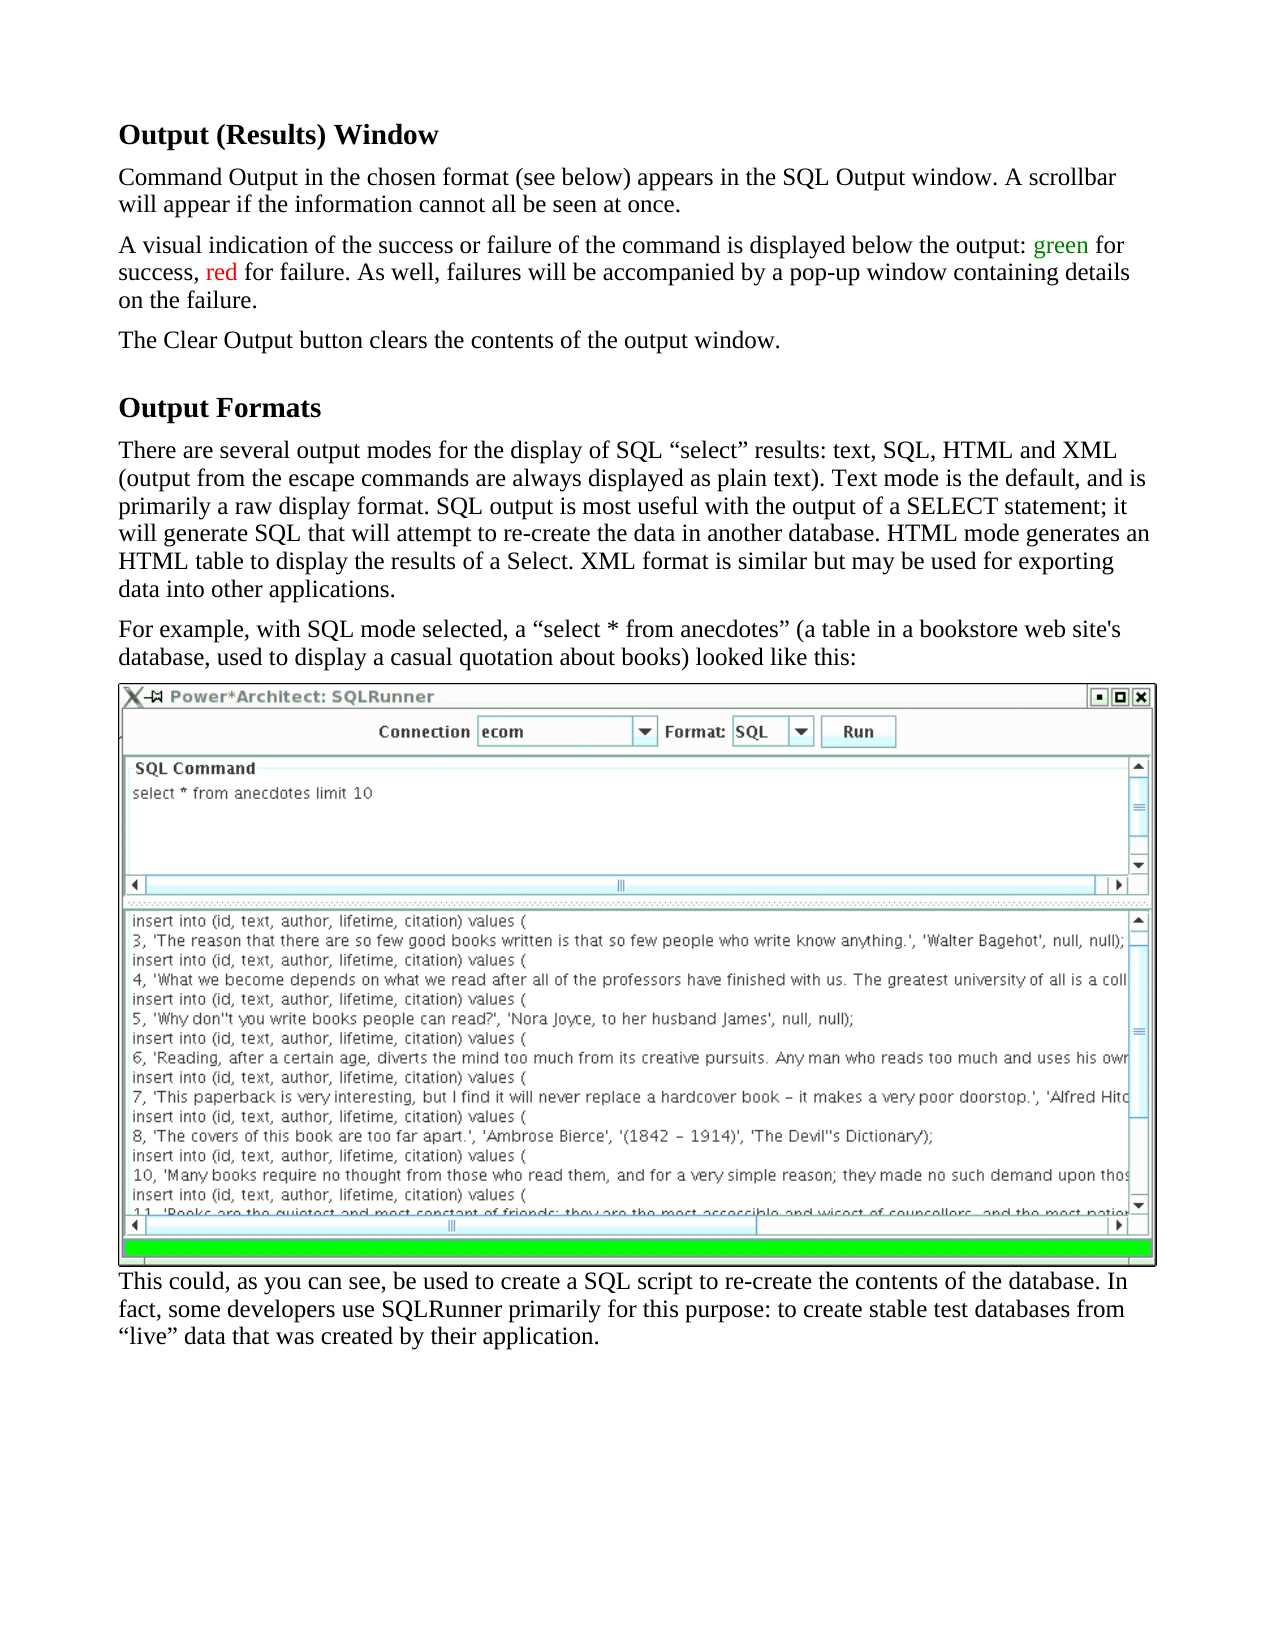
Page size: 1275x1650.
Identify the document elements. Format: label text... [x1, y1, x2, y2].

text For example, with SQL mode selected, a “select * from anecdotes” (a table in a bookstore web site's database, used to display a casual quotation about books) looked like this: [118, 615, 1157, 671]
picture [118, 683, 1157, 1267]
text There are several output modes for the display of SQL “select” results: text, SQL, HTML and XML (output from the escape commands are always displayed as plain text). Text mode is the default, and is primarily a raw display format. SQL output is most useful with the output of a SELECT statement; it will generate SQL that will attempt to re-create the data in another database. HTML mode generates an HTML table to display the results of a Select. XML format is similar but may be used for exporting data into other applications. [118, 436, 1157, 603]
text The Clear Output button clears the contents of the output window. [118, 326, 1157, 354]
text Command Output in the chosen format (see below) appears in the SQL Output window. A scrollbar will appear if the information cannot all be seen at once. [118, 163, 1157, 218]
subtitle Output (Results) Window [118, 118, 1157, 150]
text A visual indication of the success or failure of the command is displayed below the output: green for success, red for failure. As well, failures will be accompanied by a pop-up window containing details on the failure. [118, 231, 1157, 314]
text This could, as you can see, be used to create a SQL script to re-create the contents of the database. In fact, some developers use SQLRunner primarily for this purpose: to create stable test databases from “live” data that was created by their application. [118, 1267, 1157, 1350]
subtitle Output Formats [118, 392, 1157, 424]
